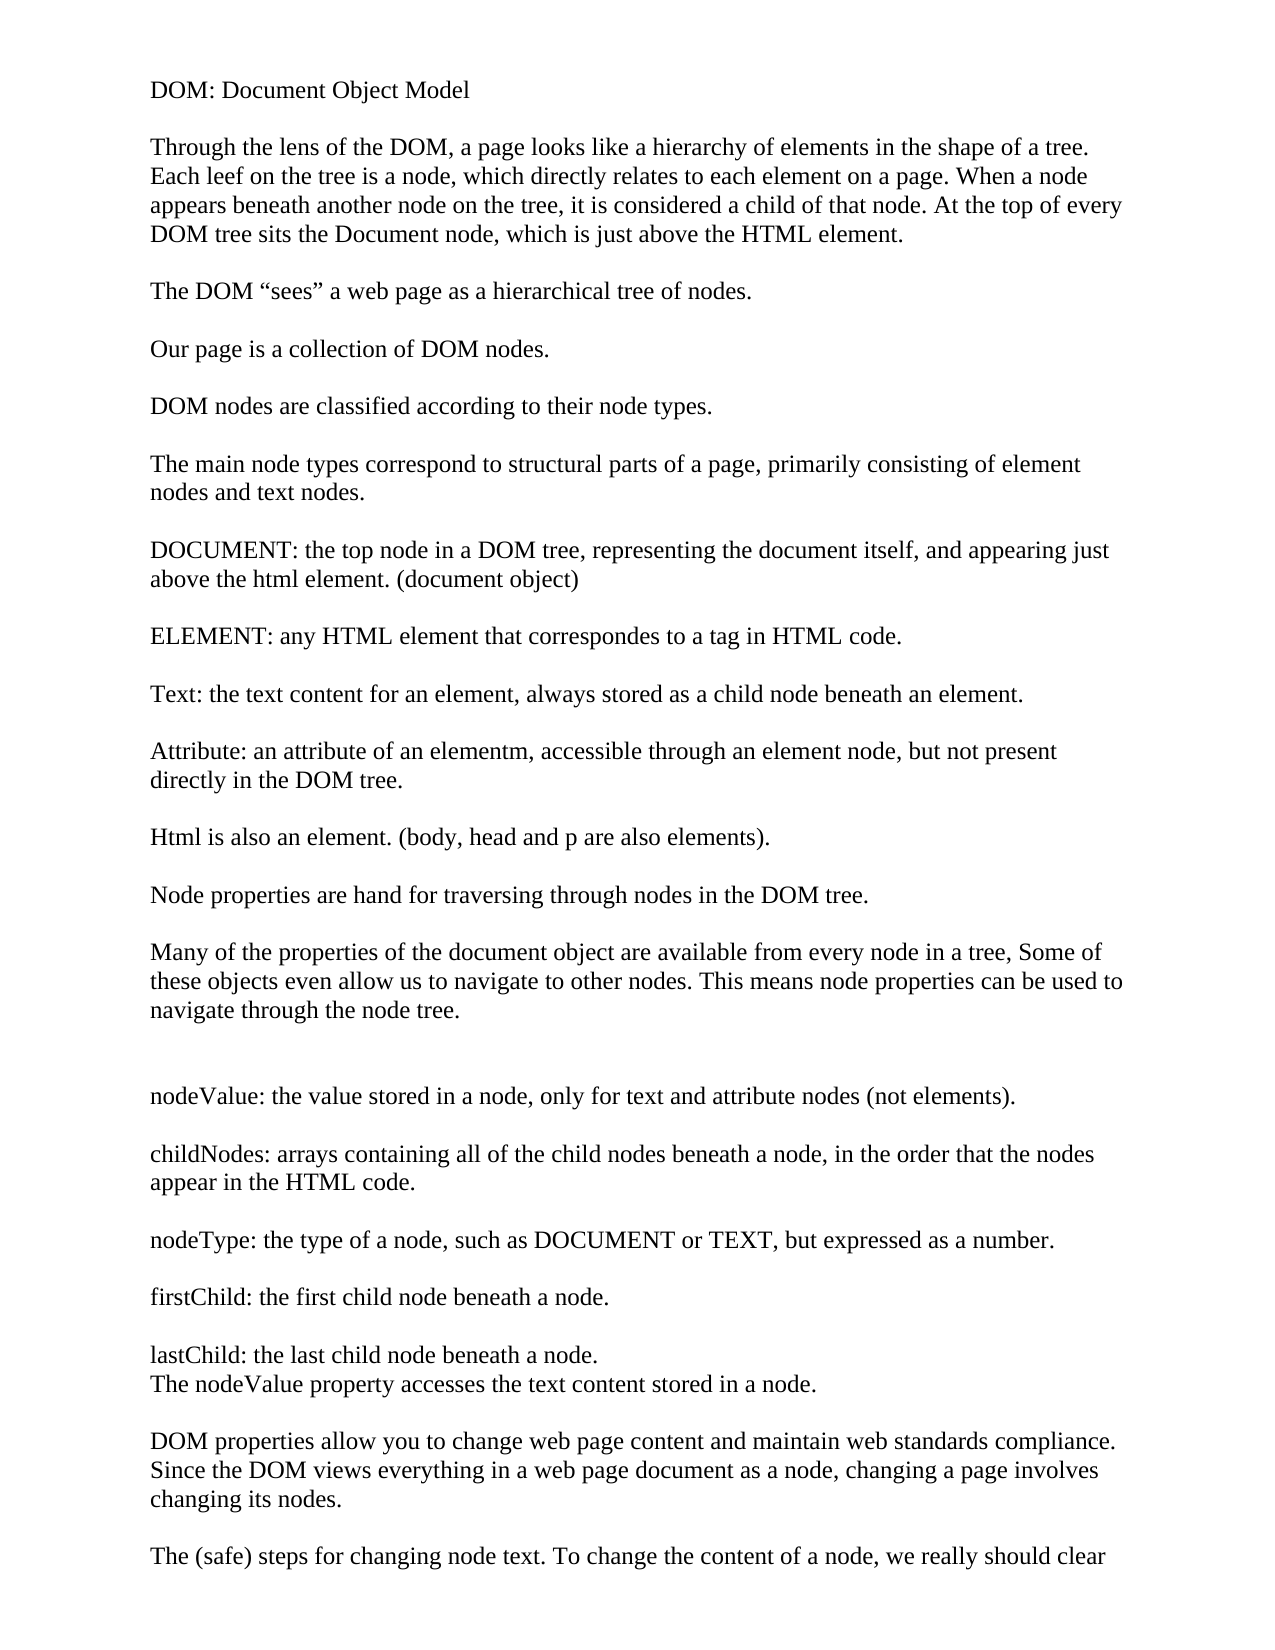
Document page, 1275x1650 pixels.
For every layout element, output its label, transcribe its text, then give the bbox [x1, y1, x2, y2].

text The nodeValue property accesses the text content stored in a node. [150, 1369, 1125, 1397]
text DOM properties allow you to change web page content and maintain web standards compliance. Since the DOM views everything in a web page document as a node, changing a page involves changing its nodes. [150, 1426, 1125, 1512]
text The DOM “sees” a web page as a hierarchical tree of nodes. [150, 276, 1125, 305]
text firstChild: the first child node beneath a node. [150, 1282, 1125, 1311]
text DOM: Document Object Model [150, 75, 1125, 104]
text DOCUMENT: the top node in a DOM tree, representing the document itself, and appearing just above the html element. (document object) [150, 535, 1125, 592]
text DOM nodes are classified according to their node types. [150, 391, 1125, 420]
text Our page is a collection of DOM nodes. [150, 334, 1125, 362]
text Through the lens of the DOM, a page looks like a hierarchy of elements in the shape of a tree. Each leef on the tree is a node, which directly relates to each element on a page. When a node appears beneath another node on the tree, it is considered a child of that node. At the top of every DOM tree sits the Document node, which is just above the HTML element. [150, 132, 1125, 247]
text nodeValue: the value stored in a node, only for text and attribute nodes (not elements). [150, 1081, 1125, 1110]
text childNodes: arrays containing all of the child nodes beneath a node, in the order that the nodes appear in the HTML code. [150, 1139, 1125, 1196]
text Html is also an element. (body, head and p are also elements). [150, 822, 1125, 851]
text The (safe) steps for changing node text. To change the content of a node, we really should clear [150, 1541, 1125, 1570]
text ELEMENT: any HTML element that correspondes to a tag in HTML code. [150, 621, 1125, 650]
text lastChild: the last child node beneath a node. [150, 1340, 1125, 1369]
text Node properties are hand for traversing through nodes in the DOM tree. [150, 880, 1125, 909]
text Text: the text content for an element, always stored as a child node beneath an element. [150, 679, 1125, 707]
text The main node types correspond to structural parts of a page, primarily consisting of element nodes and text nodes. [150, 449, 1125, 506]
text Many of the properties of the document object are available from every node in a tree, Some of these objects even allow us to navigate to other nodes. This means node properties can be used to navigate through the node tree. [150, 937, 1125, 1024]
text nodeType: the type of a node, such as DOCUMENT or TEXT, but expressed as a number. [150, 1225, 1125, 1254]
text Attribute: an attribute of an elementm, accessible through an element node, but not present directly in the DOM tree. [150, 736, 1125, 794]
